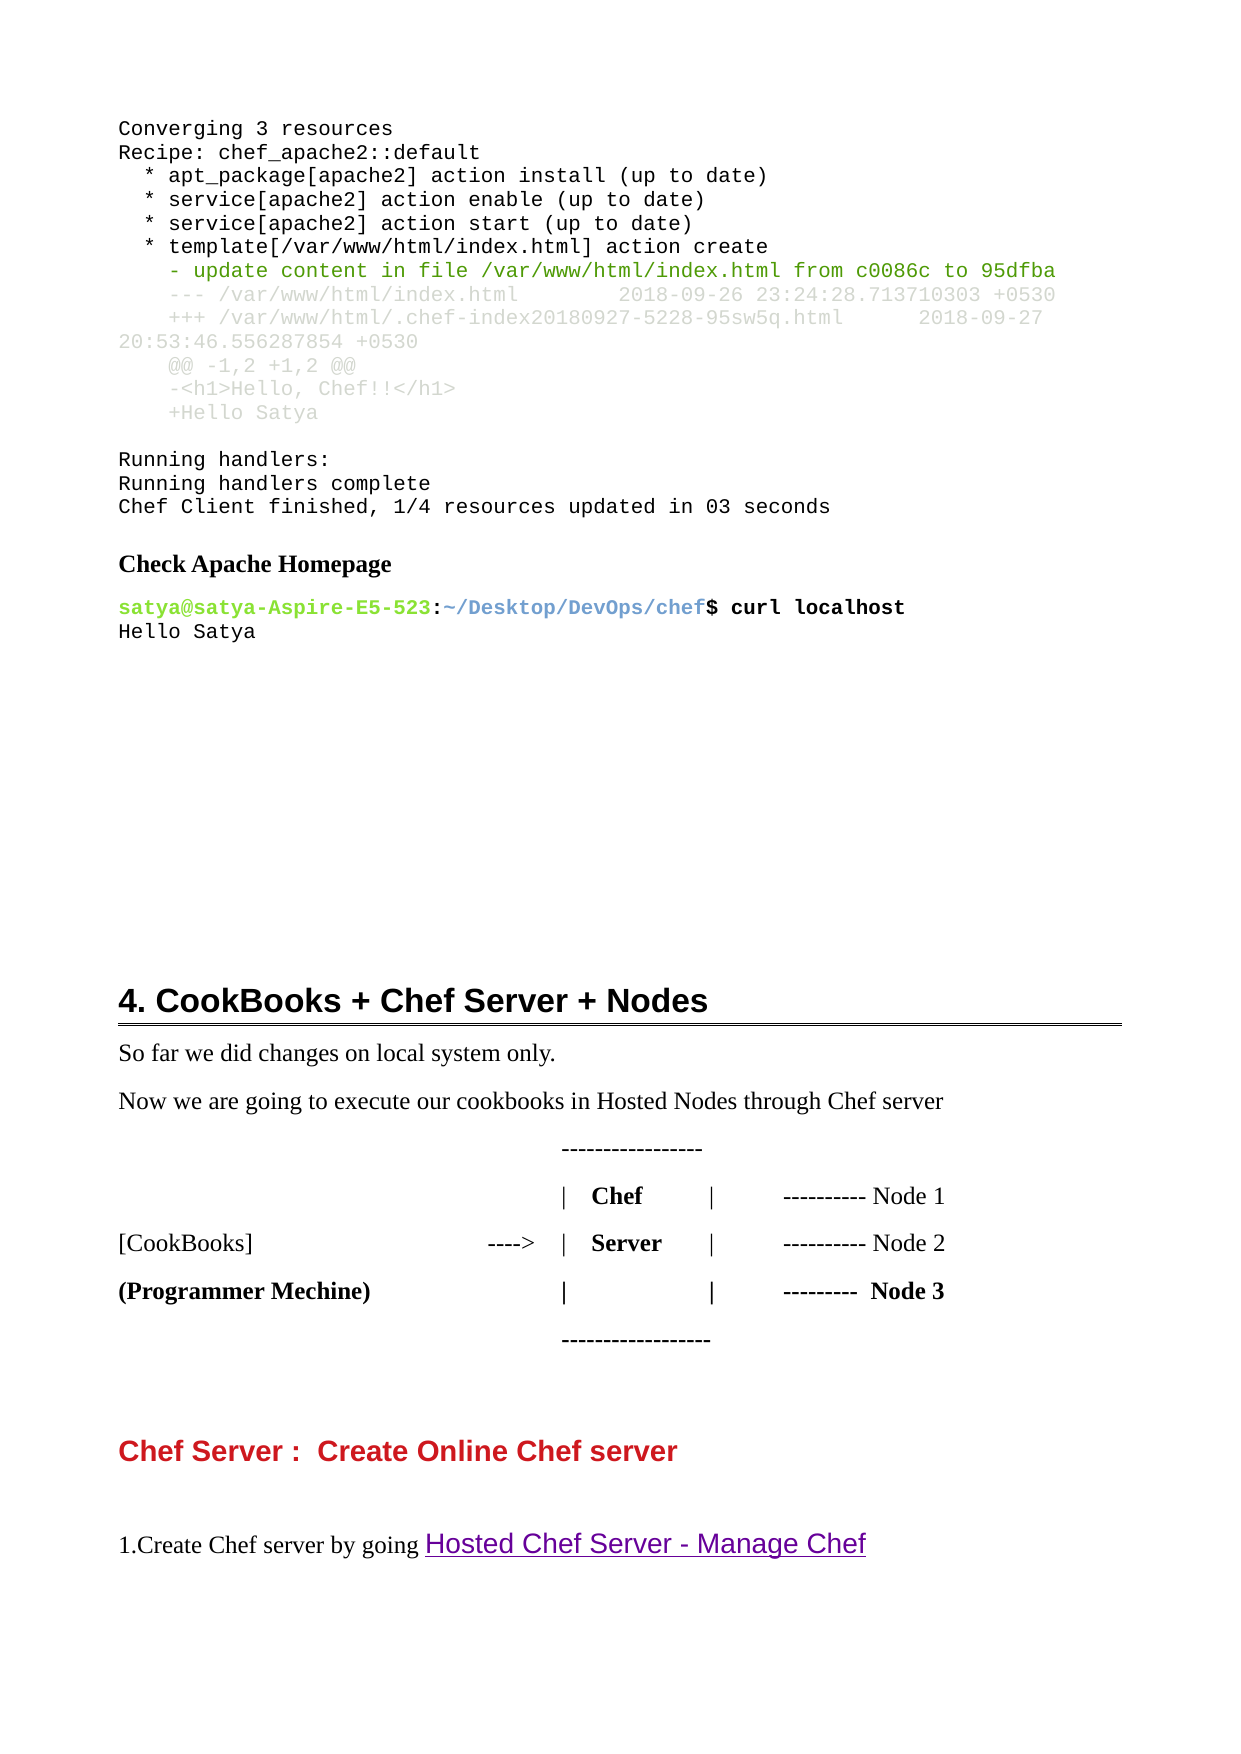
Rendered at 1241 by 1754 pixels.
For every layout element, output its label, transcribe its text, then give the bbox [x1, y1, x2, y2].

text Running handlers: [118, 449, 1122, 473]
text @@ -1,2 +1,2 @@ [118, 354, 1122, 378]
text 1.Create Chef server by going Hosted Chef Server - Manage Chef [118, 1527, 1122, 1560]
subtitle Chef Server : Create Online Chef server [118, 1433, 1122, 1467]
text +++ /var/www/html/.chef-index20180927-5228-95sw5q.html 2018-09-27 20:53:46.556287854 +0530 [118, 307, 1122, 354]
text Chef Client finished, 1/4 resources updated in 03 seconds [118, 496, 1122, 520]
text Recipe: chef_apache2::default [118, 142, 1122, 165]
text Converging 3 resources [118, 118, 1122, 142]
text Running handlers complete [118, 473, 1122, 496]
text [CookBooks] ----> | Server | ---------- Node 2 [118, 1228, 1122, 1257]
text (Programmer Mechine) | | --------- Node 3 [118, 1276, 1122, 1305]
text ----------------- [118, 1133, 1122, 1162]
text | Chef | ---------- Node 1 [118, 1181, 1122, 1210]
text So far we did changes on local system only. [118, 1038, 1122, 1067]
text Check Apache Homepage [118, 549, 1122, 578]
text satya@satya-Aspire-E5-523:~/Desktop/DevOps/chef$ curl localhost [118, 597, 1122, 621]
text * apt_package[apache2] action install (up to date) [118, 165, 1122, 189]
text * service[apache2] action start (up to date) [118, 213, 1122, 236]
text ------------------ [118, 1324, 1122, 1352]
text +Hello Satya [118, 402, 1122, 426]
text - update content in file /var/www/html/index.html from c0086c to 95dfba [118, 260, 1122, 284]
text -<h1>Hello, Chef!!</h1> [118, 378, 1122, 402]
subtitle 4. CookBooks + Chef Server + Nodes [118, 980, 1122, 1023]
text * service[apache2] action enable (up to date) [118, 189, 1122, 213]
text Now we are going to execute our cookbooks in Hosted Nodes through Chef server [118, 1086, 1122, 1114]
text Hello Satya [118, 621, 1122, 644]
text * template[/var/www/html/index.html] action create [118, 236, 1122, 260]
text --- /var/www/html/index.html 2018-09-26 23:24:28.713710303 +0530 [118, 284, 1122, 307]
